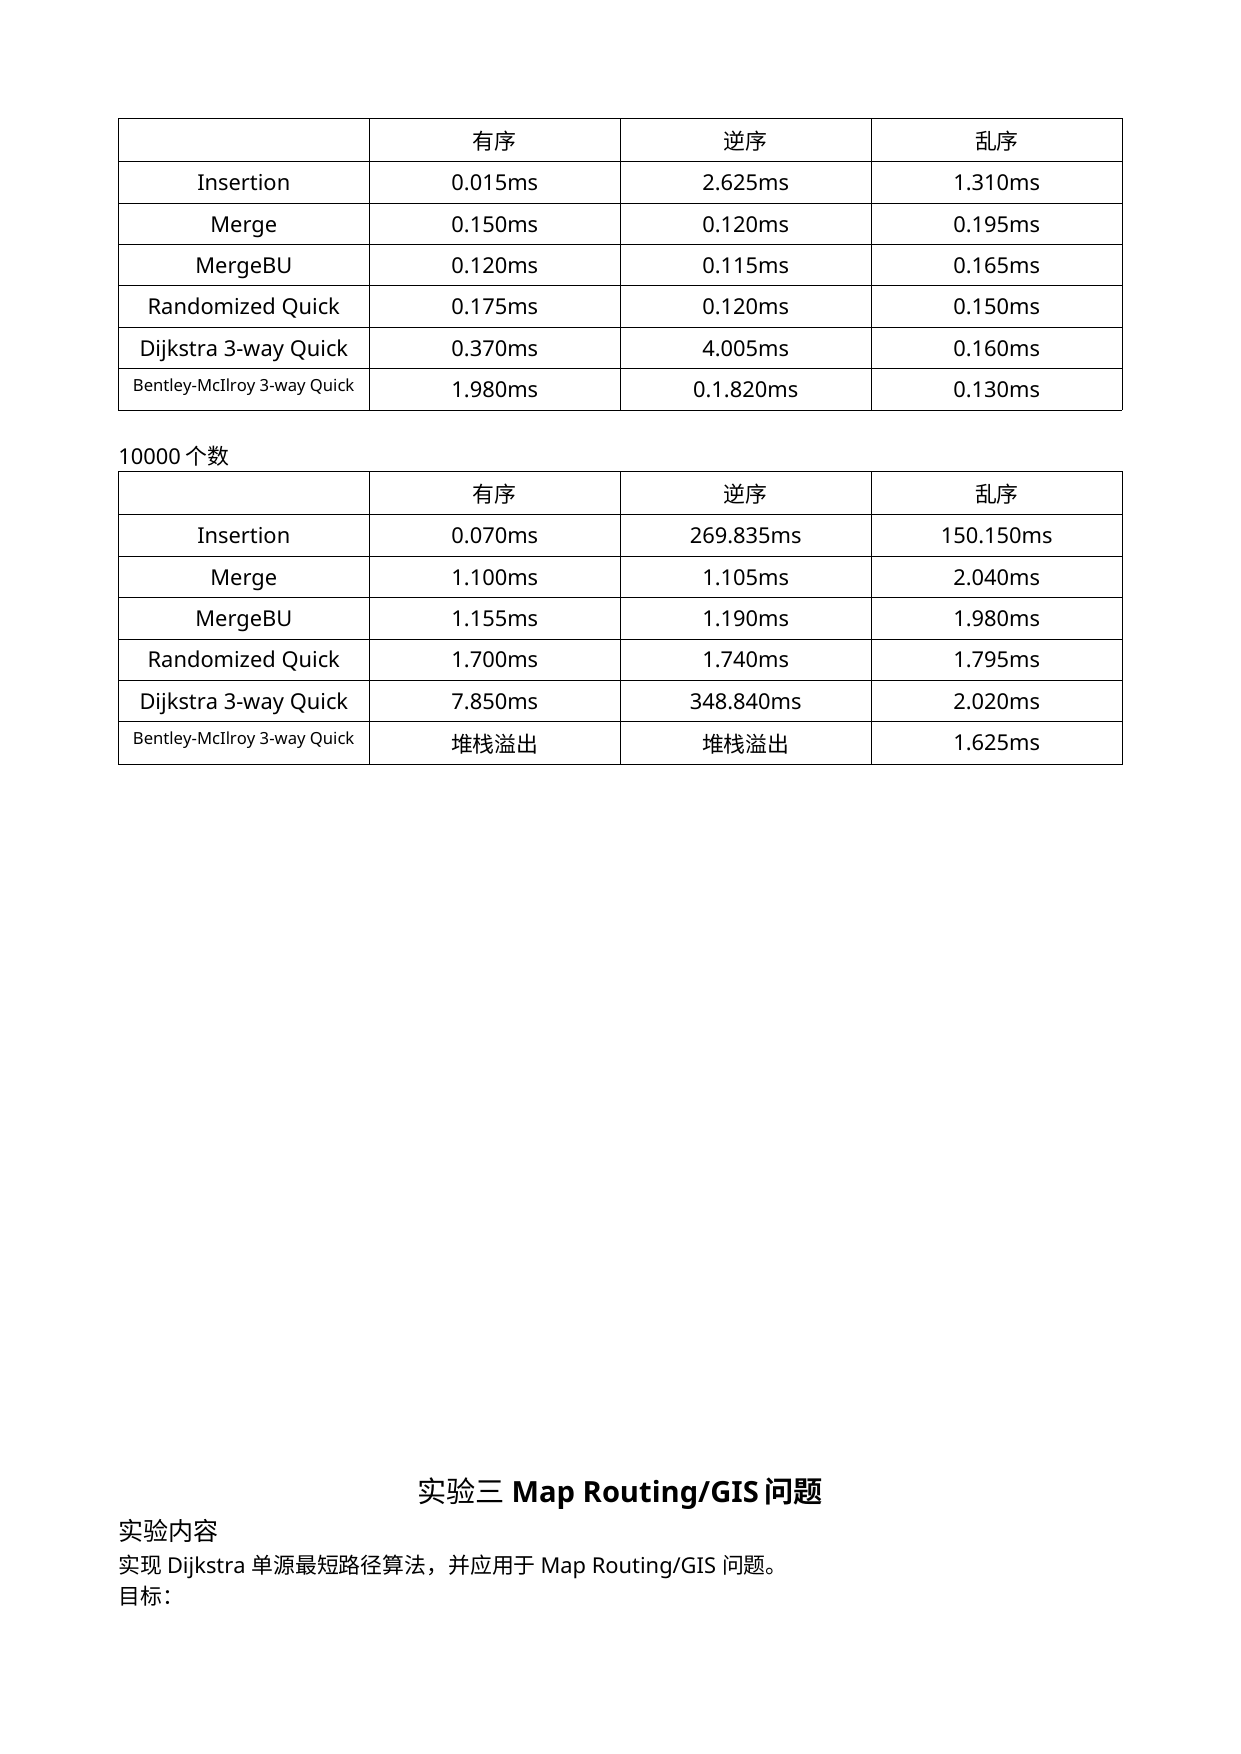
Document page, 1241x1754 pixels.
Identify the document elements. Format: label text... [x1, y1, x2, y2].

table_cell 1.625ms [872, 722, 1122, 764]
table_header [119, 119, 369, 161]
table_cell 堆栈溢出 [370, 722, 620, 764]
table_cell 0.195ms [872, 204, 1122, 244]
table_cell Merge [119, 557, 369, 597]
table_cell Dijkstra 3-way Quick [119, 681, 369, 721]
table_header 有序 [370, 119, 620, 161]
table_header [119, 472, 369, 514]
table_cell Dijkstra 3-way Quick [119, 328, 369, 368]
table_cell 2.020ms [872, 681, 1122, 721]
table_header 有序 [370, 472, 620, 514]
table_cell 7.850ms [370, 681, 620, 721]
table_cell 0.120ms [621, 204, 871, 244]
table_cell Randomized Quick [119, 286, 369, 327]
table_header 乱序 [872, 119, 1122, 161]
table_header 逆序 [621, 119, 871, 161]
table_cell 0.150ms [370, 204, 620, 244]
table_cell 2.040ms [872, 557, 1122, 597]
table_cell 1.700ms [370, 640, 620, 680]
table_cell Randomized Quick [119, 640, 369, 680]
table_cell 0.115ms [621, 245, 871, 285]
table_cell 1.310ms [872, 162, 1122, 203]
table_cell 1.980ms [872, 598, 1122, 638]
table_cell Insertion [119, 515, 369, 556]
subtitle 目标： [118, 1579, 1122, 1611]
table_cell 0.150ms [872, 286, 1122, 327]
table_cell MergeBU [119, 245, 369, 285]
table_cell 1.100ms [370, 557, 620, 597]
table_header 逆序 [621, 472, 871, 514]
table_cell 269.835ms [621, 515, 871, 556]
table_cell 1.190ms [621, 598, 871, 638]
table_cell 1.105ms [621, 557, 871, 597]
table_cell Bentley-McIlroy 3-way Quick [119, 722, 369, 764]
table_cell MergeBU [119, 598, 369, 638]
table_cell Insertion [119, 162, 369, 203]
table_cell 1.980ms [370, 369, 620, 409]
table_cell 1.795ms [872, 640, 1122, 680]
table_header 乱序 [872, 472, 1122, 514]
table_cell 4.005ms [621, 328, 871, 368]
table_cell 0.070ms [370, 515, 620, 556]
table_cell 150.150ms [872, 515, 1122, 556]
table_cell 0.120ms [370, 245, 620, 285]
table_cell 0.165ms [872, 245, 1122, 285]
table_cell 0.370ms [370, 328, 620, 368]
subtitle 10000个数 [118, 439, 1122, 471]
table_cell 1.740ms [621, 640, 871, 680]
table_cell 348.840ms [621, 681, 871, 721]
table_cell 0.175ms [370, 286, 620, 327]
table_cell 0.120ms [621, 286, 871, 327]
subtitle 实验内容 [118, 1511, 1122, 1548]
table_cell 0.1.820ms [621, 369, 871, 409]
table_cell 2.625ms [621, 162, 871, 203]
table_cell 堆栈溢出 [621, 722, 871, 764]
table_cell Merge [119, 204, 369, 244]
table_cell 0.160ms [872, 328, 1122, 368]
table_cell Bentley-McIlroy 3-way Quick [119, 369, 369, 409]
table_cell 0.015ms [370, 162, 620, 203]
table_cell 1.155ms [370, 598, 620, 638]
subtitle 实验三 Map Routing/GIS问题 [118, 1469, 1122, 1511]
table_cell 0.130ms [872, 369, 1122, 409]
subtitle 实现 Dijkstra 单源最短路径算法，并应用于 Map Routing/GIS 问题。 [118, 1548, 1122, 1579]
